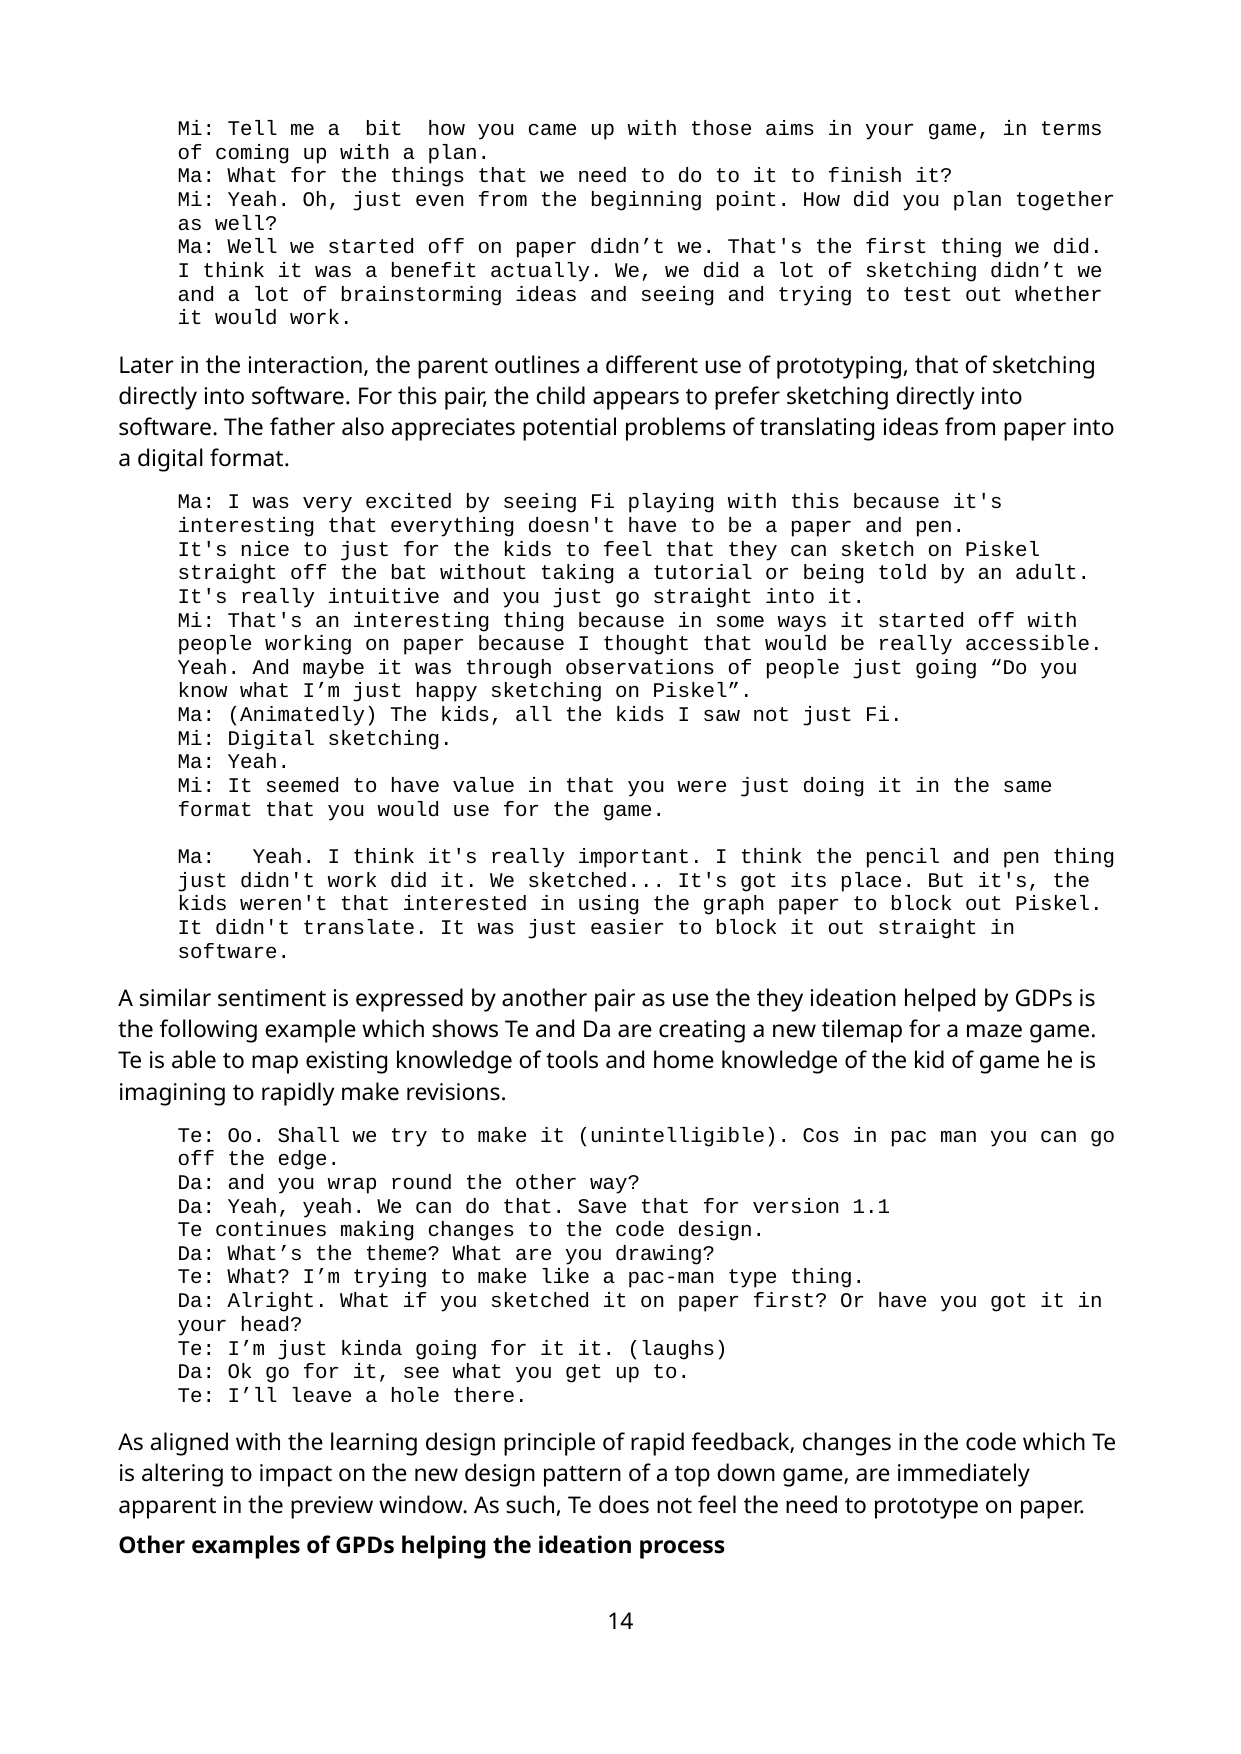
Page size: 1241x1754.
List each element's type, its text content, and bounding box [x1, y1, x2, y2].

text Mi: Yeah. Oh, just even from the beginning point. How did you plan together as well? [177, 189, 1122, 236]
text Te: What? I’m trying to make like a pac-man type thing. [177, 1267, 1122, 1290]
text Mi: It seemed to have value in that you were just doing it in the same format that you would use for the game. [177, 775, 1122, 822]
text Mi: That's an interesting thing because in some ways it started off with people working on paper because I thought that would be really accessible. Yeah. And maybe it was through observations of people just going “Do you know what I’m just happy sketching on Piskel”. [177, 609, 1122, 704]
text Te: I’m just kinda going for it it. (laughs) [177, 1337, 1122, 1361]
text Da: Yeah, yeah. We can do that. Save that for version 1.1 [177, 1196, 1122, 1219]
text Ma: Yeah. I think it's really important. I think the pencil and pen thing just didn't work did it. We sketched... It's got its place. But it's, the kids weren't that interested in using the graph paper to block out Piskel. It didn't translate. It was just easier to block it out straight in software. [177, 846, 1122, 964]
text Te: Oo. Shall we try to make it (unintelligible). Cos in pac man you can go off the edge. [177, 1125, 1122, 1172]
text Mi: Tell me a bit how you came up with those aims in your game, in terms of coming up with a plan. [177, 118, 1122, 165]
text Ma: Well we started off on paper didn’t we. That's the first thing we did. I think it was a benefit actually. We, we did a lot of sketching didn’t we and a lot of brainstorming ideas and seeing and trying to test out whether it would work. [177, 236, 1122, 331]
text It's nice to just for the kids to feel that they can sketch on Piskel straight off the bat without taking a tutorial or being told by an adult. It's really intuitive and you just go straight into it. [177, 539, 1122, 609]
text Te: I’ll leave a hole there. [177, 1385, 1122, 1408]
text A similar sentiment is expressed by another pair as use the they ideation helped by GDPs is the following example which shows Te and Da are creating a new tilemap for a maze game. Te is able to map existing knowledge of tools and home knowledge of the kid of game he is imagining to rapidly make revisions. [118, 982, 1122, 1107]
text As aligned with the learning design principle of rapid feedback, changes in the code which Te is altering to impact on the new design pattern of a top down game, are immediately apparent in the preview window. As such, Te does not feel the need to prototype on paper. [118, 1426, 1122, 1520]
text Ma: Yeah. [177, 751, 1122, 775]
text Ma: I was very excited by seeing Fi playing with this because it's interesting that everything doesn't have to be a paper and pen. [177, 491, 1122, 539]
text Later in the interaction, the parent outlines a different use of prototyping, that of sketching directly into software. For this pair, the child appears to prefer sketching directly into software. The father also appreciates potential problems of translating ideas from paper into a digital format. [118, 349, 1122, 474]
text Mi: Digital sketching. [177, 728, 1122, 751]
text Other examples of GPDs helping the ideation process [118, 1529, 1122, 1560]
text Da: Ok go for it, see what you get up to. [177, 1361, 1122, 1385]
text Ma: What for the things that we need to do to it to finish it? [177, 165, 1122, 189]
text Da: and you wrap round the other way? [177, 1172, 1122, 1196]
text Ma: (Animatedly) The kids, all the kids I saw not just Fi. [177, 704, 1122, 728]
text Da: Alright. What if you sketched it on paper first? Or have you got it in your head? [177, 1290, 1122, 1337]
text Da: What’s the theme? What are you drawing? [177, 1243, 1122, 1267]
text Te continues making changes to the code design. [177, 1219, 1122, 1243]
